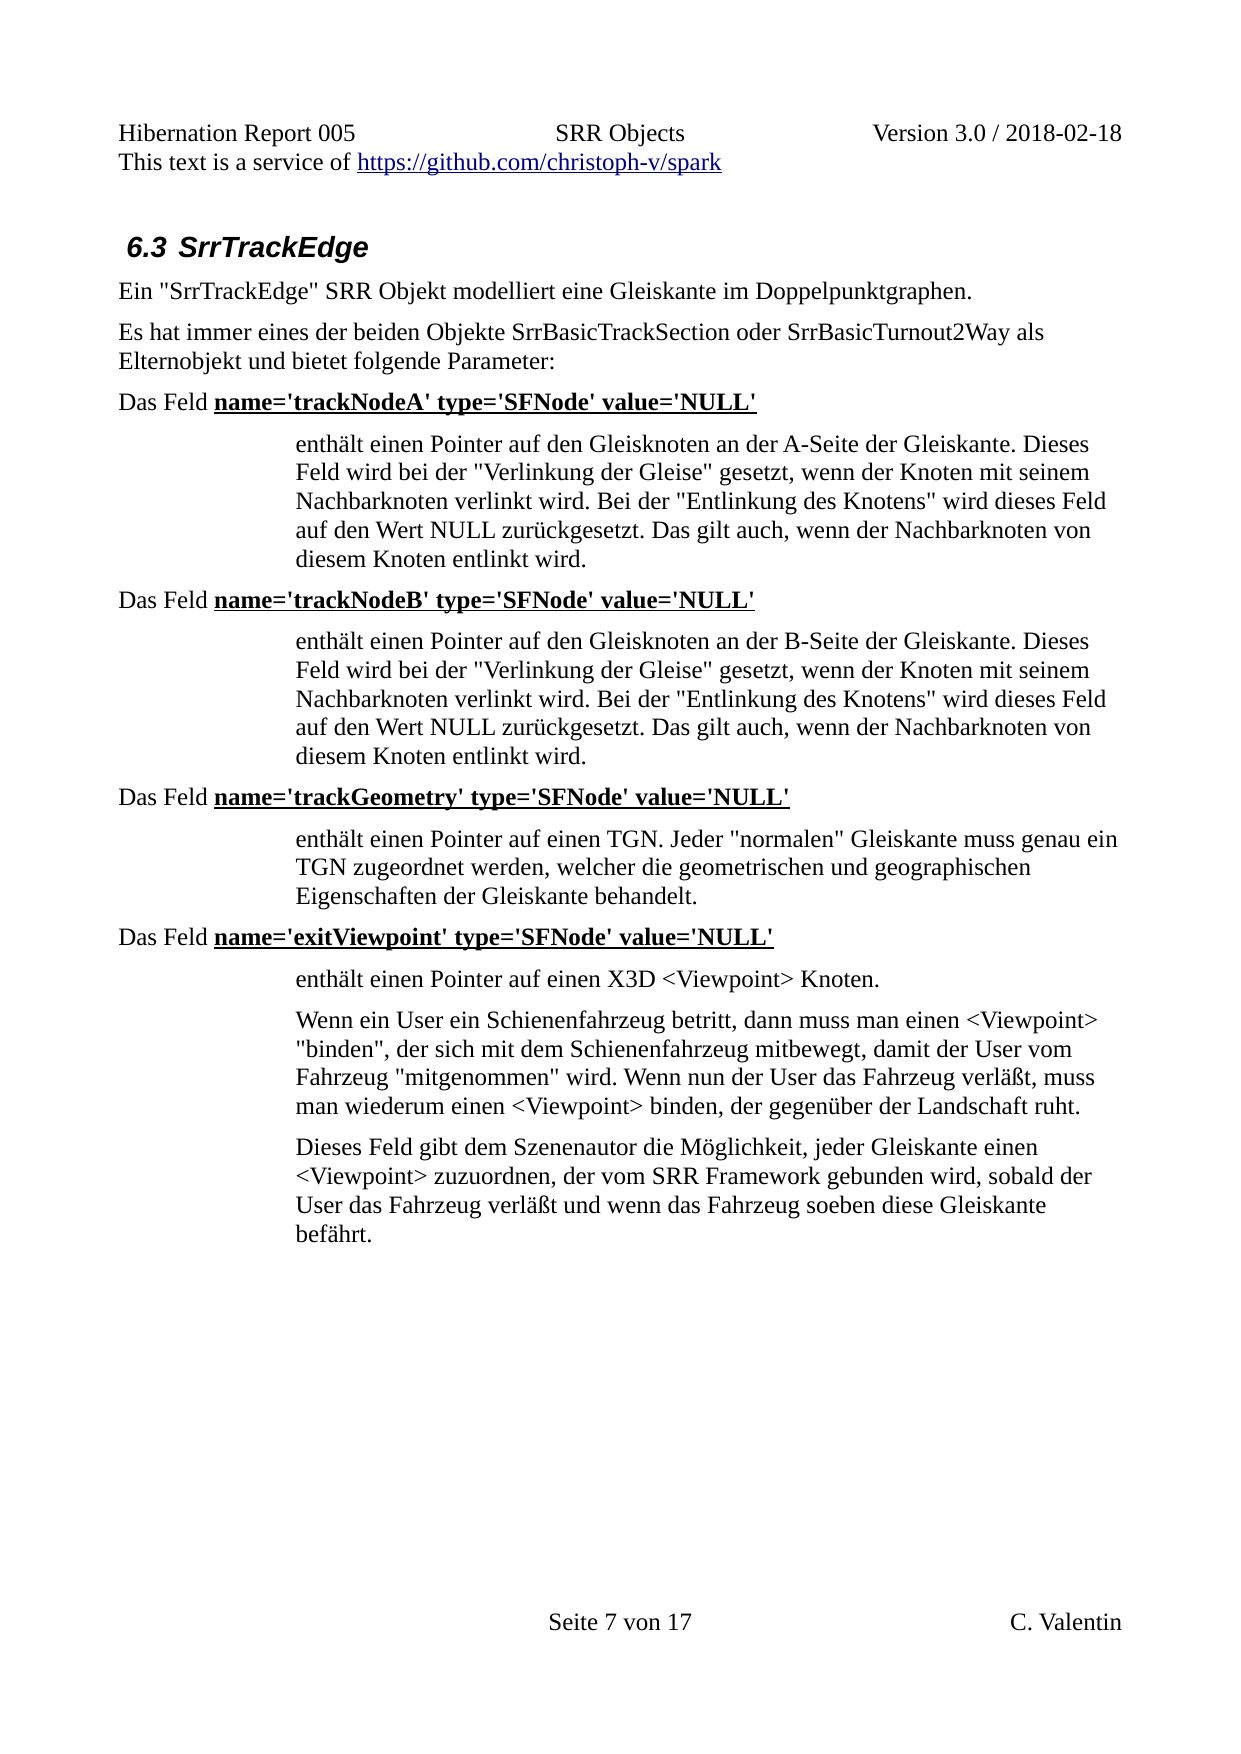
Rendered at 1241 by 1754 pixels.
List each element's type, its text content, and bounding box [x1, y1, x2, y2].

text Das Feld name='trackNodeA' type='SFNode' value='NULL' [118, 387, 1122, 416]
text enthält einen Pointer auf einen X3D <Viewpoint> Knoten. [295, 964, 1122, 992]
text Wenn ein User ein Schienenfahrzeug betritt, dann muss man einen <Viewpoint> "binden", der sich mit dem Schienenfahrzeug mitbewegt, damit der User vom Fahrzeug "mitgenommen" wird. Wenn nun der User das Fahrzeug verläßt, muss man wiederum einen <Viewpoint> binden, der gegenüber der Landschaft ruht. [295, 1005, 1122, 1120]
text enthält einen Pointer auf den Gleisknoten an der B-Seite der Gleiskante. Dieses Feld wird bei der "Verlinkung der Gleise" gesetzt, wenn der Knoten mit seinem Nachbarknoten verlinkt wird. Bei der "Entlinkung des Knotens" wird dieses Feld auf den Wert NULL zurückgesetzt. Das gilt auch, wenn der Nachbarknoten von diesem Knoten entlinkt wird. [295, 626, 1122, 770]
text Das Feld name='trackNodeB' type='SFNode' value='NULL' [118, 585, 1122, 614]
text Ein "SrrTrackEdge" SRR Objekt modelliert eine Gleiskante im Doppelpunktgraphen. [118, 276, 1122, 305]
text Das Feld name='trackGeometry' type='SFNode' value='NULL' [118, 782, 1122, 811]
text Dieses Feld gibt dem Szenenautor die Möglichkeit, jeder Gleiskante einen <Viewpoint> zuzuordnen, der vom SRR Framework gebunden wird, sobald der User das Fahrzeug verläßt und wenn das Fahrzeug soeben diese Gleiskante befährt. [295, 1132, 1122, 1247]
subtitle SrrTrackEdge [118, 230, 1122, 264]
text enthält einen Pointer auf den Gleisknoten an der A-Seite der Gleiskante. Dieses Feld wird bei der "Verlinkung der Gleise" gesetzt, wenn der Knoten mit seinem Nachbarknoten verlinkt wird. Bei der "Entlinkung des Knotens" wird dieses Feld auf den Wert NULL zurückgesetzt. Das gilt auch, wenn der Nachbarknoten von diesem Knoten entlinkt wird. [295, 429, 1122, 572]
text Das Feld name='exitViewpoint' type='SFNode' value='NULL' [118, 922, 1122, 951]
text Es hat immer eines der beiden Objekte SrrBasicTrackSection oder SrrBasicTurnout2Way als Elternobjekt und bietet folgende Parameter: [118, 317, 1122, 375]
text enthält einen Pointer auf einen TGN. Jeder "normalen" Gleiskante muss genau ein TGN zugeordnet werden, welcher die geometrischen und geographischen Eigenschaften der Gleiskante behandelt. [295, 824, 1122, 910]
